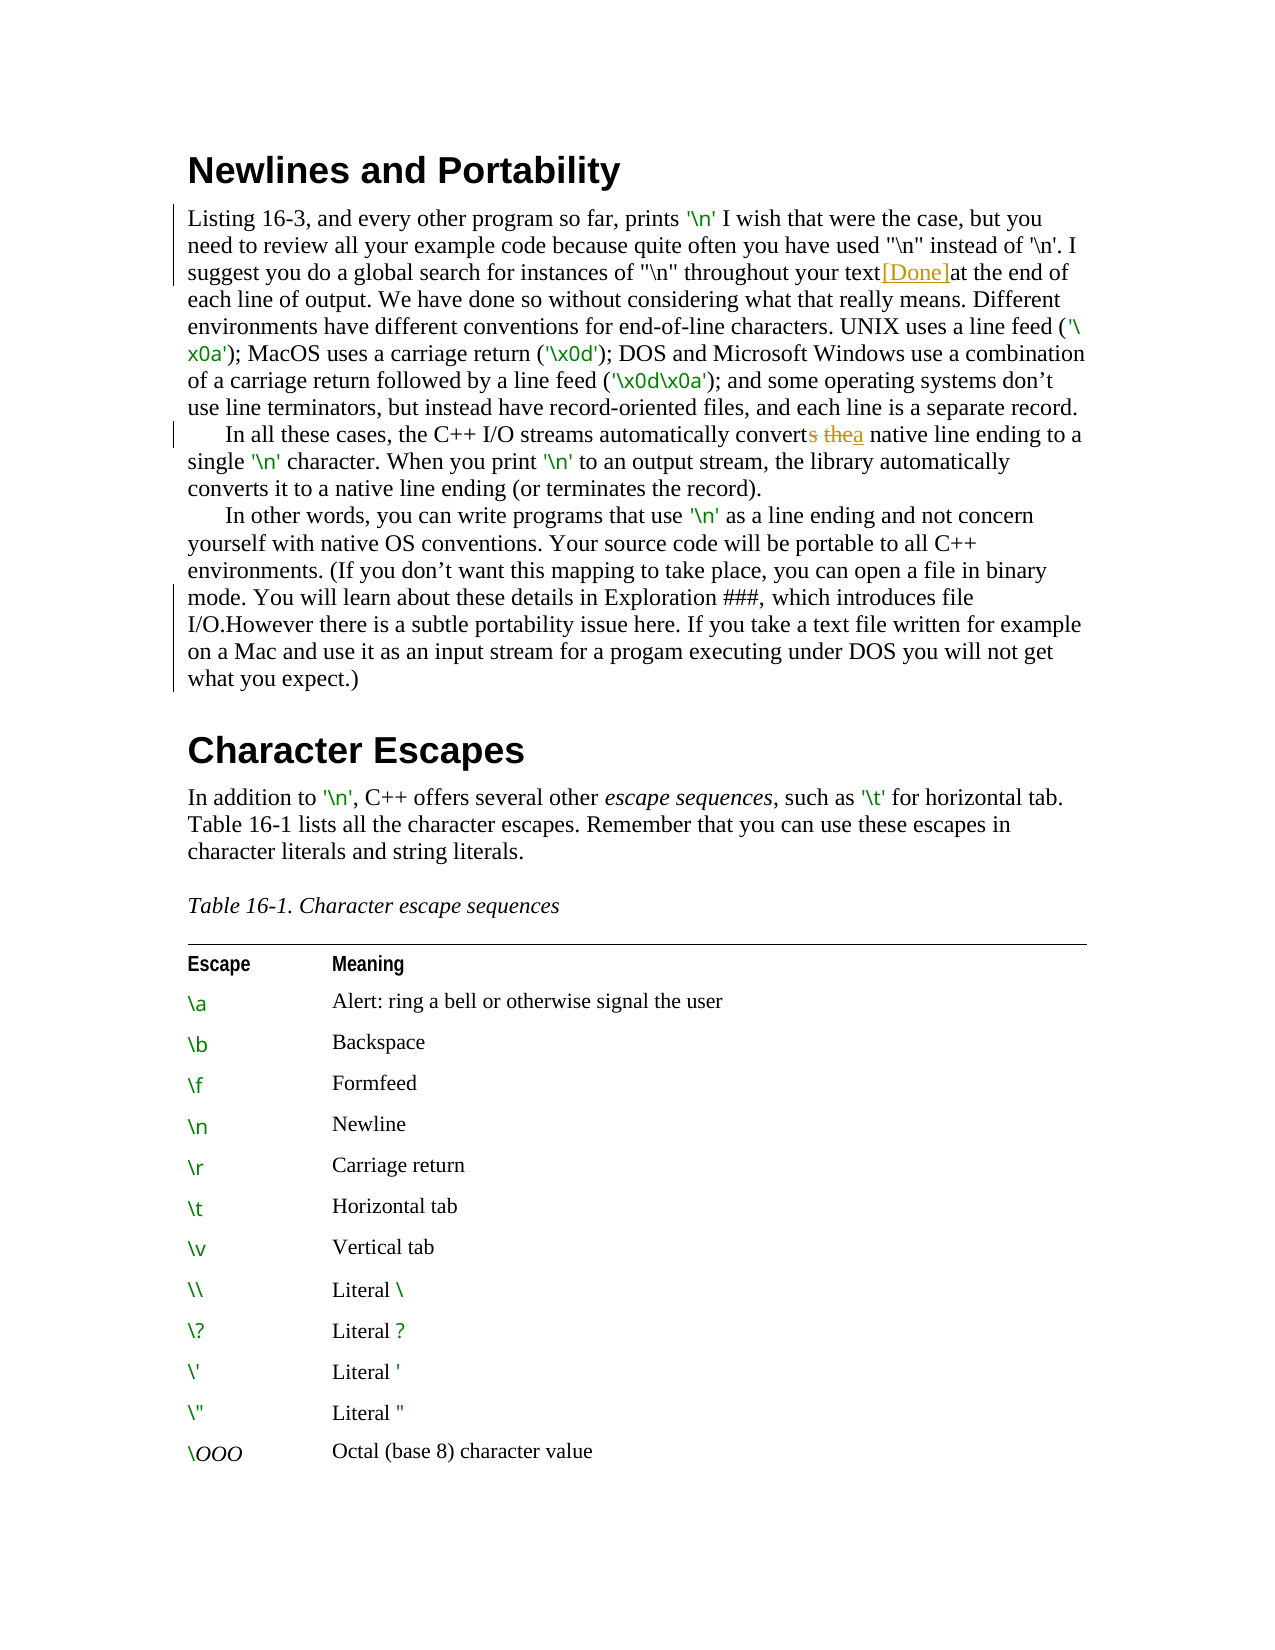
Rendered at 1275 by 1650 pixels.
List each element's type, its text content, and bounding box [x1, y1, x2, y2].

table_cell \" [188, 1398, 332, 1439]
table_header Meaning [332, 945, 1087, 989]
text Table 16-1. Character escape sequences [187, 890, 1087, 919]
table_cell \' [188, 1358, 332, 1398]
table_cell Literal \ [332, 1276, 1087, 1316]
subtitle Newlines and Portability [187, 150, 1087, 192]
table_cell \n [188, 1112, 332, 1153]
table_header Escape [188, 945, 332, 989]
table_cell Literal " [332, 1398, 1087, 1439]
text In other words, you can write programs that use '\n' as a line ending and not concern yourself with native OS conventions. Your source code will be portable to all C++ environments. (If you don’t want this mapping to take place, you can open a file in binary mode. You will learn about these details in Exploration ###, which introduces file I/O.However there is a subtle portability issue here. If you take a text file written for example on a Mac and use it as an input stream for a progam executing under DOS you will not get what you expect.) [187, 502, 1087, 692]
text In all these cases, the C++ I/O streams automatically convert a native line ending to a single '\n' character. When you print '\n' to an output stream, the library automatically converts it to a native line ending (or terminates the record). [187, 421, 1087, 502]
table_cell Alert: ring a bell or otherwise signal the user [332, 989, 1087, 1030]
table_cell Horizontal tab [332, 1194, 1087, 1234]
table_cell Formfeed [332, 1071, 1087, 1112]
table_cell \OOO [188, 1439, 332, 1480]
table_cell Backspace [332, 1030, 1087, 1071]
table_cell \? [188, 1316, 332, 1357]
table_cell Carriage return [332, 1153, 1087, 1194]
table_cell Literal ' [332, 1358, 1087, 1398]
table_cell \r [188, 1153, 332, 1194]
table_cell Vertical tab [332, 1235, 1087, 1276]
table_cell \\ [188, 1276, 332, 1316]
table_cell \a [188, 989, 332, 1030]
table_cell Newline [332, 1112, 1087, 1153]
table_cell Literal ? [332, 1316, 1087, 1357]
subtitle Character Escapes [187, 729, 1087, 771]
table_cell \t [188, 1194, 332, 1234]
table_cell Octal (base 8) character value [332, 1439, 1087, 1480]
table_header [188, 932, 332, 944]
table_cell \v [188, 1235, 332, 1276]
text In addition to '\n', C++ offers several other escape sequences, such as '\t' for horizontal tab. Table 16-1 lists all the character escapes. Remember that you can use these escapes in character literals and string literals. [187, 784, 1087, 865]
table_header [332, 932, 1087, 944]
table_cell \f [188, 1071, 332, 1112]
text Listing 16-3, and every other program so far, prints '\n' I wish that were the case, but you need to review all your example code because quite often you have used "\n" instead of '\n'. I suggest you do a global search for instances of "\n" throughout your text[Done]at the end of each line of output. We have done so without considering what that really means. Different environments have different conventions for end-of-line characters. UNIX uses a line feed ('\x0a'); MacOS uses a carriage return ('\x0d'); DOS and Microsoft Windows use a combination of a carriage return followed by a line feed ('\x0d\x0a'); and some operating systems don’t use line terminators, but instead have record-oriented files, and each line is a separate record. [187, 204, 1087, 421]
table_cell \b [188, 1030, 332, 1071]
